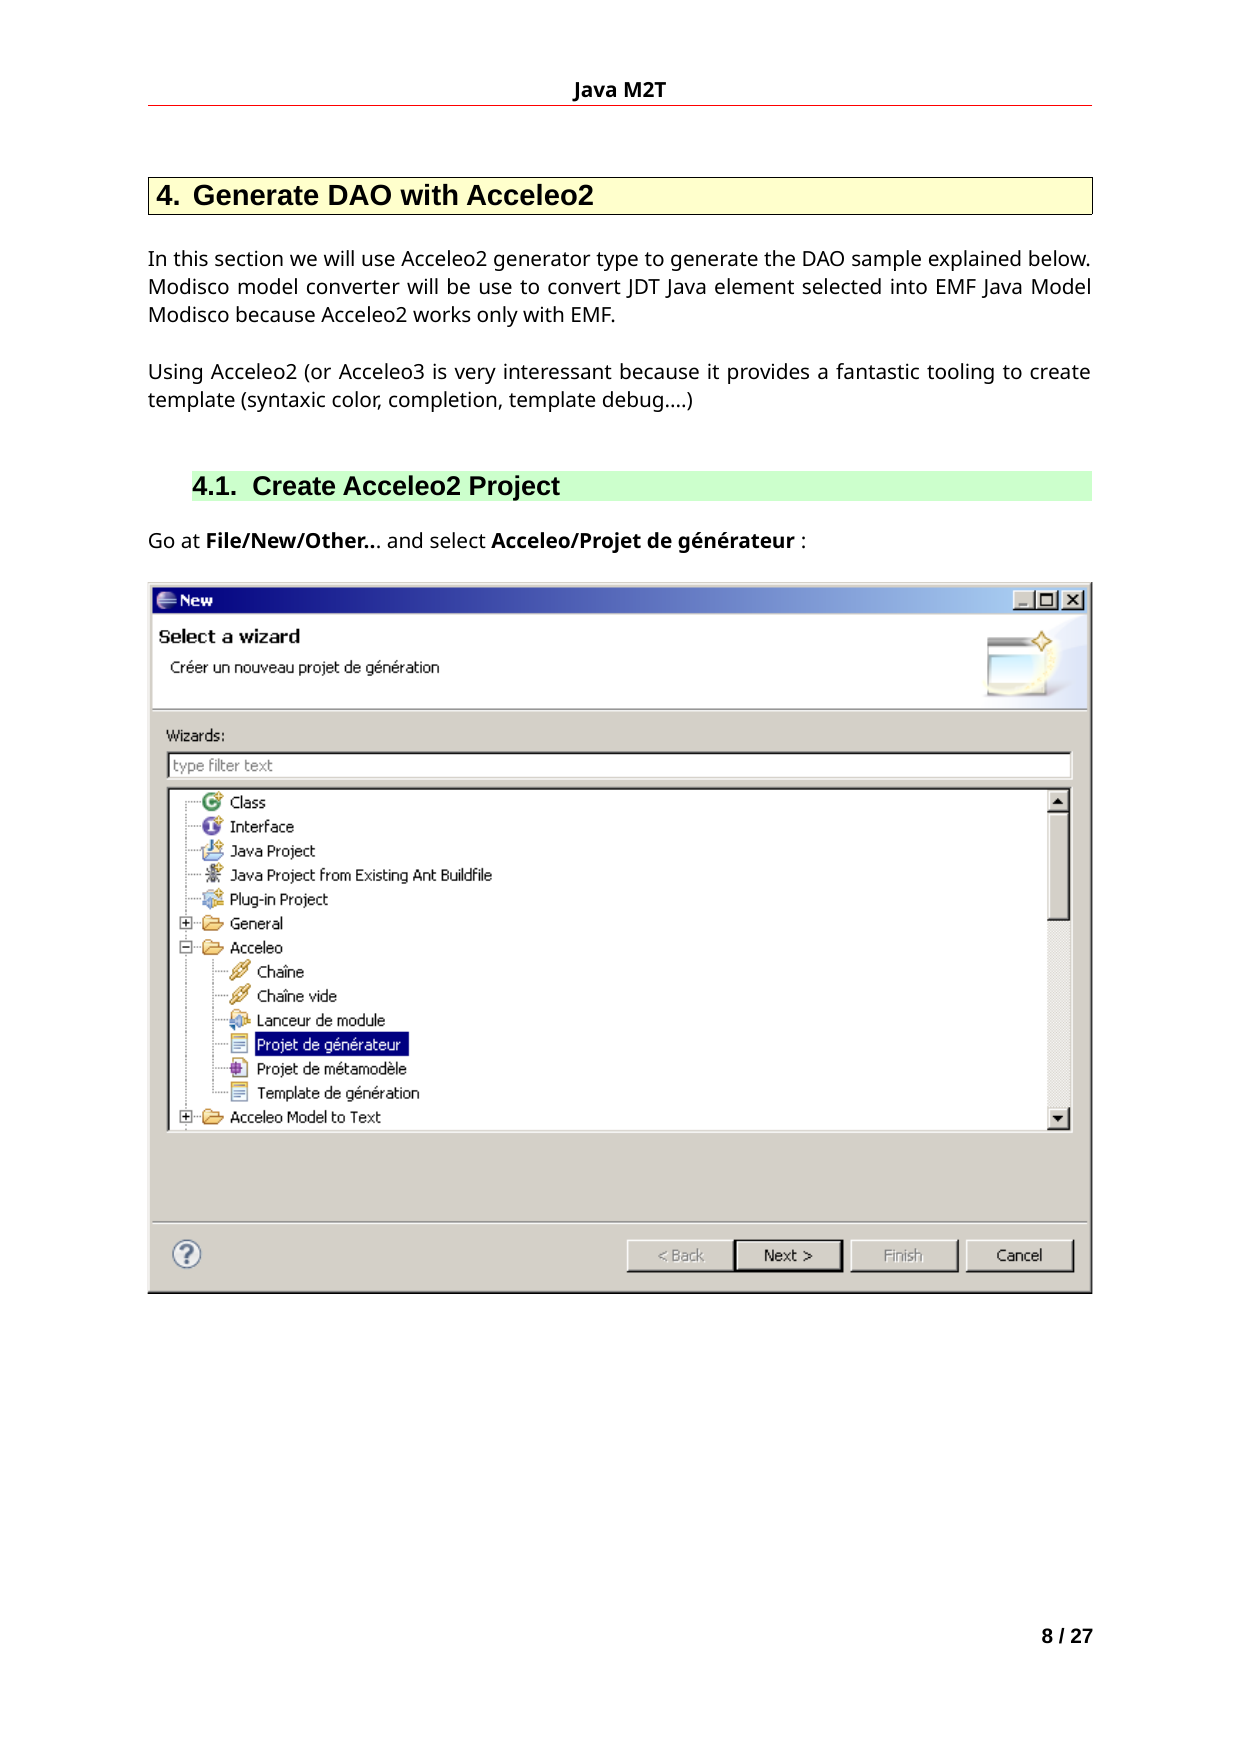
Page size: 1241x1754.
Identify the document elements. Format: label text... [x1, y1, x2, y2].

text In this section we will use Acceleo2 generator type to generate the DAO sample explained below. Modisco model converter will be use to convert JDT Java element selected into EMF Java Model Modisco because Acceleo2 works only with EMF. [148, 244, 1092, 328]
subtitle Create Acceleo2 Project [192, 471, 1092, 501]
text Go at File/New/Other... and select Acceleo/Projet de générateur : [148, 526, 1092, 554]
picture [147, 582, 1093, 1294]
subtitle Generate DAO with Acceleo2 [149, 178, 1092, 214]
text Using Acceleo2 (or Acceleo3 is very interessant because it provides a fantastic tooling to create template (syntaxic color, completion, template debug....) [148, 357, 1092, 413]
